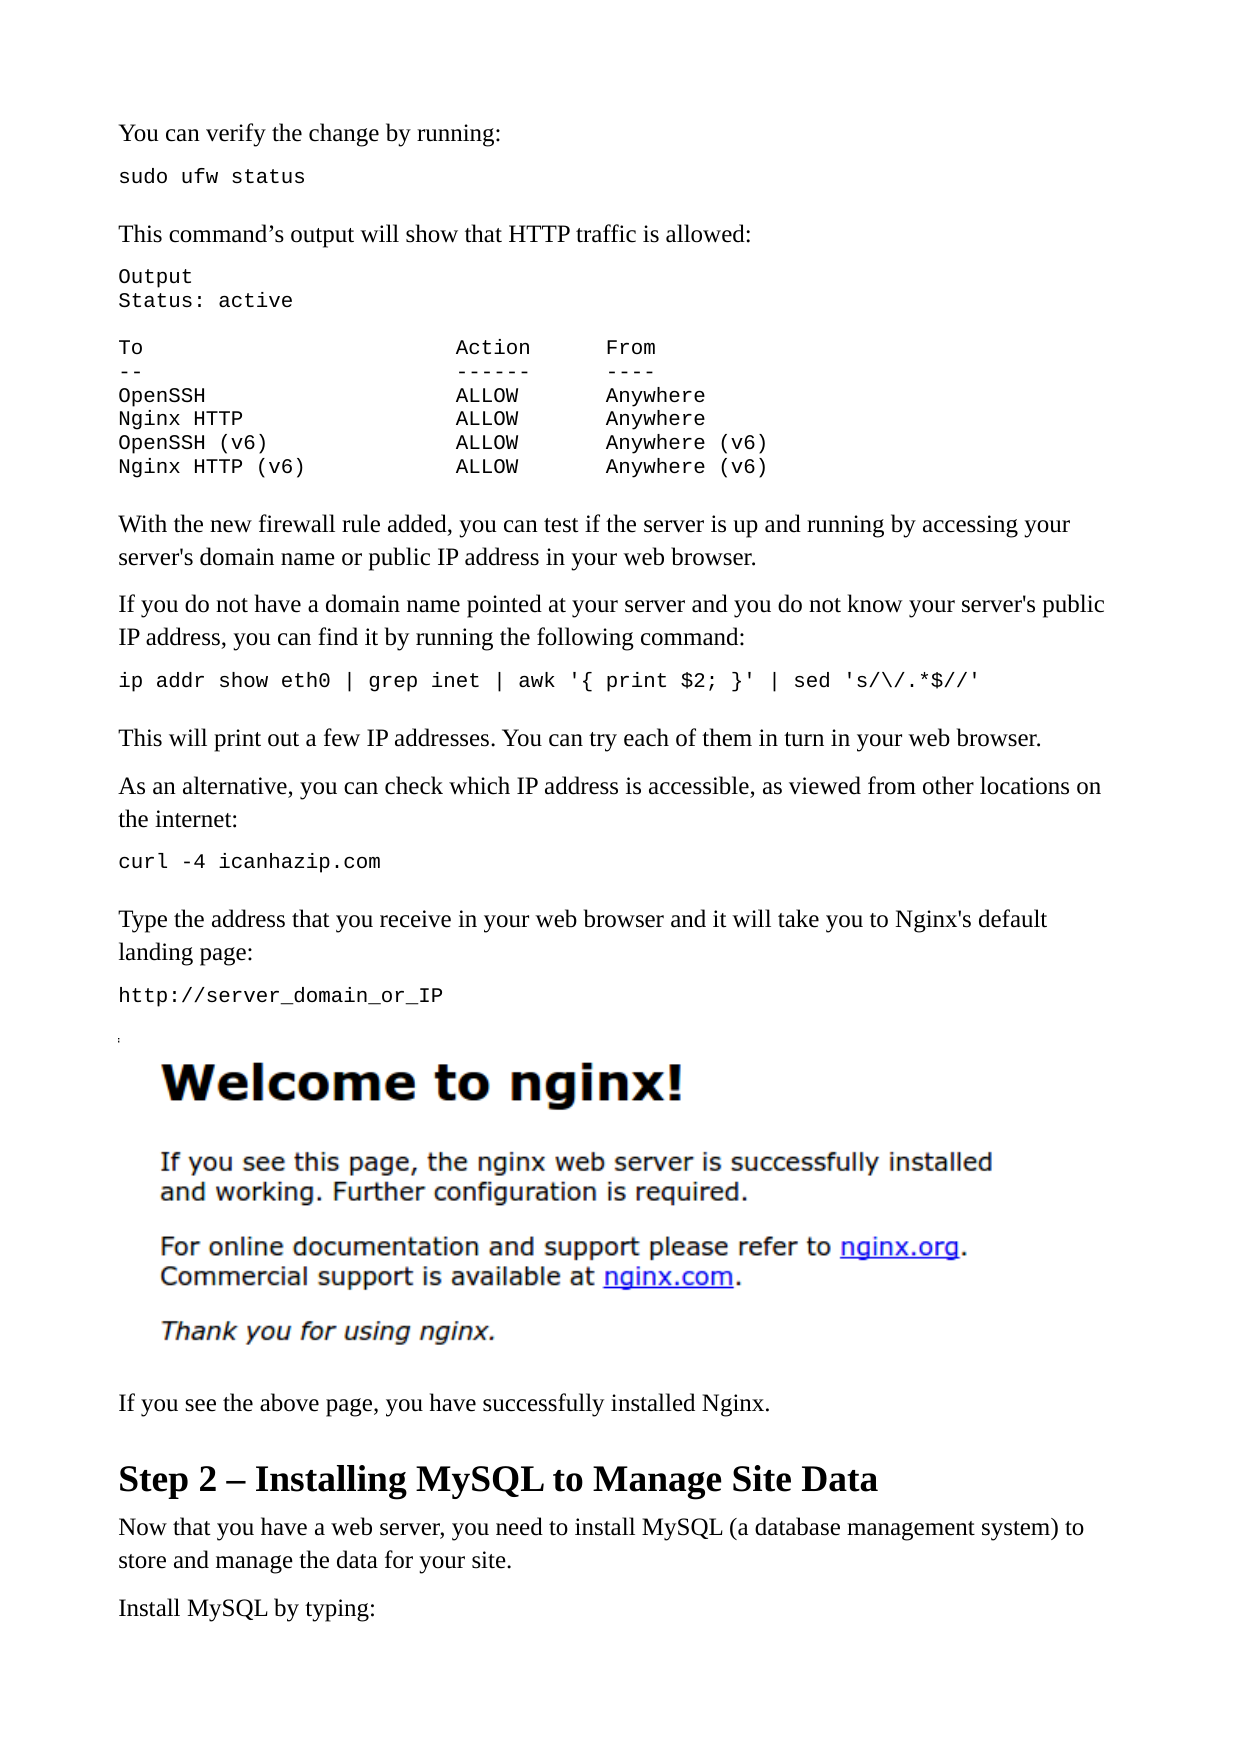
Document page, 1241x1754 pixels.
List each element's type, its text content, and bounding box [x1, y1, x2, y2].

text sudo ufw status [118, 166, 1122, 189]
picture [118, 1038, 1020, 1370]
subtitle Step 2 – Installing MySQL to Manage Site Data [118, 1457, 1122, 1500]
text As an alternative, you can check which IP address is accessible, as viewed from other locations on the internet: [118, 771, 1122, 832]
text If you do not have a domain name pointed at your server and you do not know your server's public IP address, you can find it by running the following command: [118, 589, 1122, 651]
text curl -4 icanhazip.com [118, 851, 1122, 875]
text ip addr show eth0 | grep inet | awk '{ print $2; }' | sed 's/\/.*$//' [118, 670, 1122, 694]
text This command’s output will show that HTTP traffic is allowed: [118, 219, 1122, 248]
text Now that you have a web server, you need to install MySQL (a database management system) to store and manage the data for your site. [118, 1512, 1122, 1574]
text Install MySQL by typing: [118, 1593, 1122, 1622]
text To Action From [118, 337, 1122, 361]
text Type the address that you receive in your web browser and it will take you to Nginx's default landing page: [118, 904, 1122, 966]
text -- ------ ---- [118, 361, 1122, 385]
text Nginx HTTP ALLOW Anywhere [118, 408, 1122, 432]
text Nginx HTTP (v6) ALLOW Anywhere (v6) [118, 456, 1122, 479]
text OpenSSH (v6) ALLOW Anywhere (v6) [118, 432, 1122, 456]
text If you see the above page, you have successfully installed Nginx. [118, 1388, 1122, 1417]
text Status: active [118, 290, 1122, 314]
text Output [118, 266, 1122, 290]
text You can verify the change by running: [118, 118, 1122, 147]
text This will print out a few IP addresses. You can try each of them in turn in your web browser. [118, 723, 1122, 752]
text With the new firewall rule added, you can test if the server is up and running by accessing your server's domain name or public IP address in your web browser. [118, 509, 1122, 571]
text OpenSSH ALLOW Anywhere [118, 385, 1122, 408]
text http://server_domain_or_IP [118, 985, 1122, 1009]
